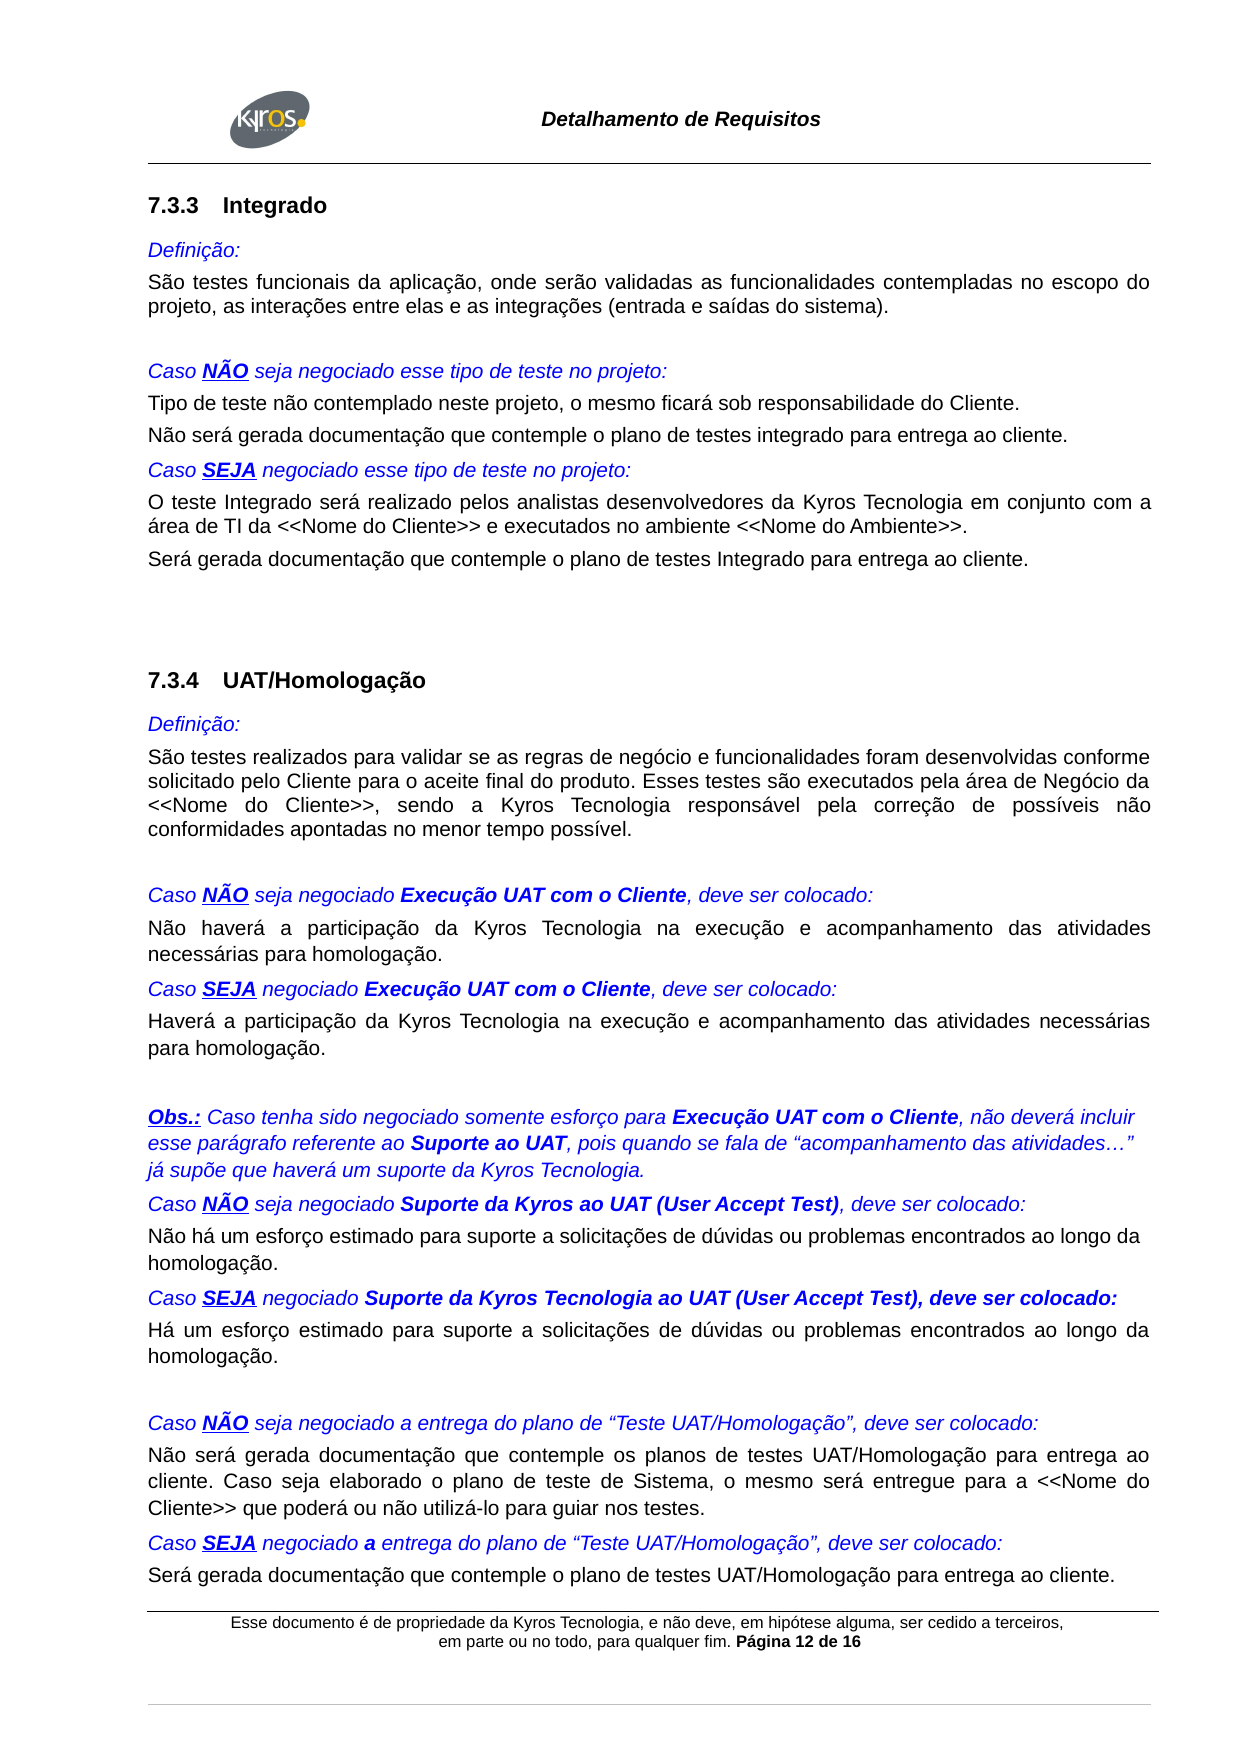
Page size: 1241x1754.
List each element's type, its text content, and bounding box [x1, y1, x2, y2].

text Obs.: Caso tenha sido negociado somente esforço para Execução UAT com o Cliente, não deverá incluir esse parágrafo referente ao Suporte ao UAT, pois quando se fala de “acompanhamento das atividades…” já supõe que haverá um suporte da Kyros Tecnologia. [148, 1105, 1151, 1181]
text Não será gerada documentação que contemple os planos de testes UAT/Homologação para entrega ao cliente. Caso seja elaborado o plano de teste de Sistema, o mesmo será entregue para a <<Nome do Cliente>> que poderá ou não utilizá-lo para guiar nos testes. [148, 1443, 1151, 1520]
text Não há um esforço estimado para suporte a solicitações de dúvidas ou problemas encontrados ao longo da homologação. [148, 1224, 1151, 1275]
text Caso SEJA negociado Suporte da Kyros Tecnologia ao UAT (User Accept Test), deve ser colocado: [148, 1285, 1151, 1309]
text Caso NÃO seja negociado esse tipo de teste no projeto: [148, 359, 1151, 383]
text Caso SEJA negociado Execução UAT com o Cliente, deve ser colocado: [148, 977, 1151, 1001]
text O teste Integrado será realizado pelos analistas desenvolvedores da Kyros Tecnologia em conjunto com a área de TI da <<Nome do Cliente>> e executados no ambiente <<Nome do Ambiente>>. [148, 490, 1151, 538]
text Caso SEJA negociado esse tipo de teste no projeto: [148, 458, 1151, 482]
text Caso NÃO seja negociado Execução UAT com o Cliente, deve ser colocado: [148, 883, 1151, 907]
text São testes realizados para validar se as regras de negócio e funcionalidades foram desenvolvidas conforme solicitado pelo Cliente para o aceite final do produto. Esses testes são executados pela área de Negócio da <<Nome do Cliente>>, sendo a Kyros Tecnologia responsável pela correção de possíveis não conformidades apontadas no menor tempo possível. [148, 744, 1151, 840]
text Definição: [148, 238, 1151, 262]
text Haverá a participação da Kyros Tecnologia na execução e acompanhamento das atividades necessárias para homologação. [148, 1009, 1151, 1059]
text Há um esforço estimado para suporte a solicitações de dúvidas ou problemas encontrados ao longo da homologação. [148, 1318, 1151, 1368]
text São testes funcionais da aplicação, onde serão validadas as funcionalidades contempladas no escopo do projeto, as interações entre elas e as integrações (entrada e saídas do sistema). [148, 270, 1151, 318]
text Será gerada documentação que contemple o plano de testes UAT/Homologação para entrega ao cliente. [148, 1563, 1151, 1587]
text Não haverá a participação da Kyros Tecnologia na execução e acompanhamento das atividades necessárias para homologação. [148, 916, 1151, 966]
picture [229, 79, 311, 159]
text Definição: [148, 712, 1151, 736]
text Caso SEJA negociado a entrega do plano de “Teste UAT/Homologação”, deve ser colocado: [148, 1530, 1151, 1554]
subtitle UAT/Homologação [148, 667, 1151, 693]
text Será gerada documentação que contemple o plano de testes Integrado para entrega ao cliente. [148, 546, 1151, 570]
text Tipo de teste não contemplado neste projeto, o mesmo ficará sob responsabilidade do Cliente. [148, 391, 1151, 415]
text Caso NÃO seja negociado a entrega do plano de “Teste UAT/Homologação”, deve ser colocado: [148, 1411, 1151, 1435]
subtitle Integrado [148, 192, 1151, 218]
text Não será gerada documentação que contemple o plano de testes integrado para entrega ao cliente. [148, 423, 1151, 447]
text Caso NÃO seja negociado Suporte da Kyros ao UAT (User Accept Test), deve ser colocado: [148, 1192, 1151, 1216]
